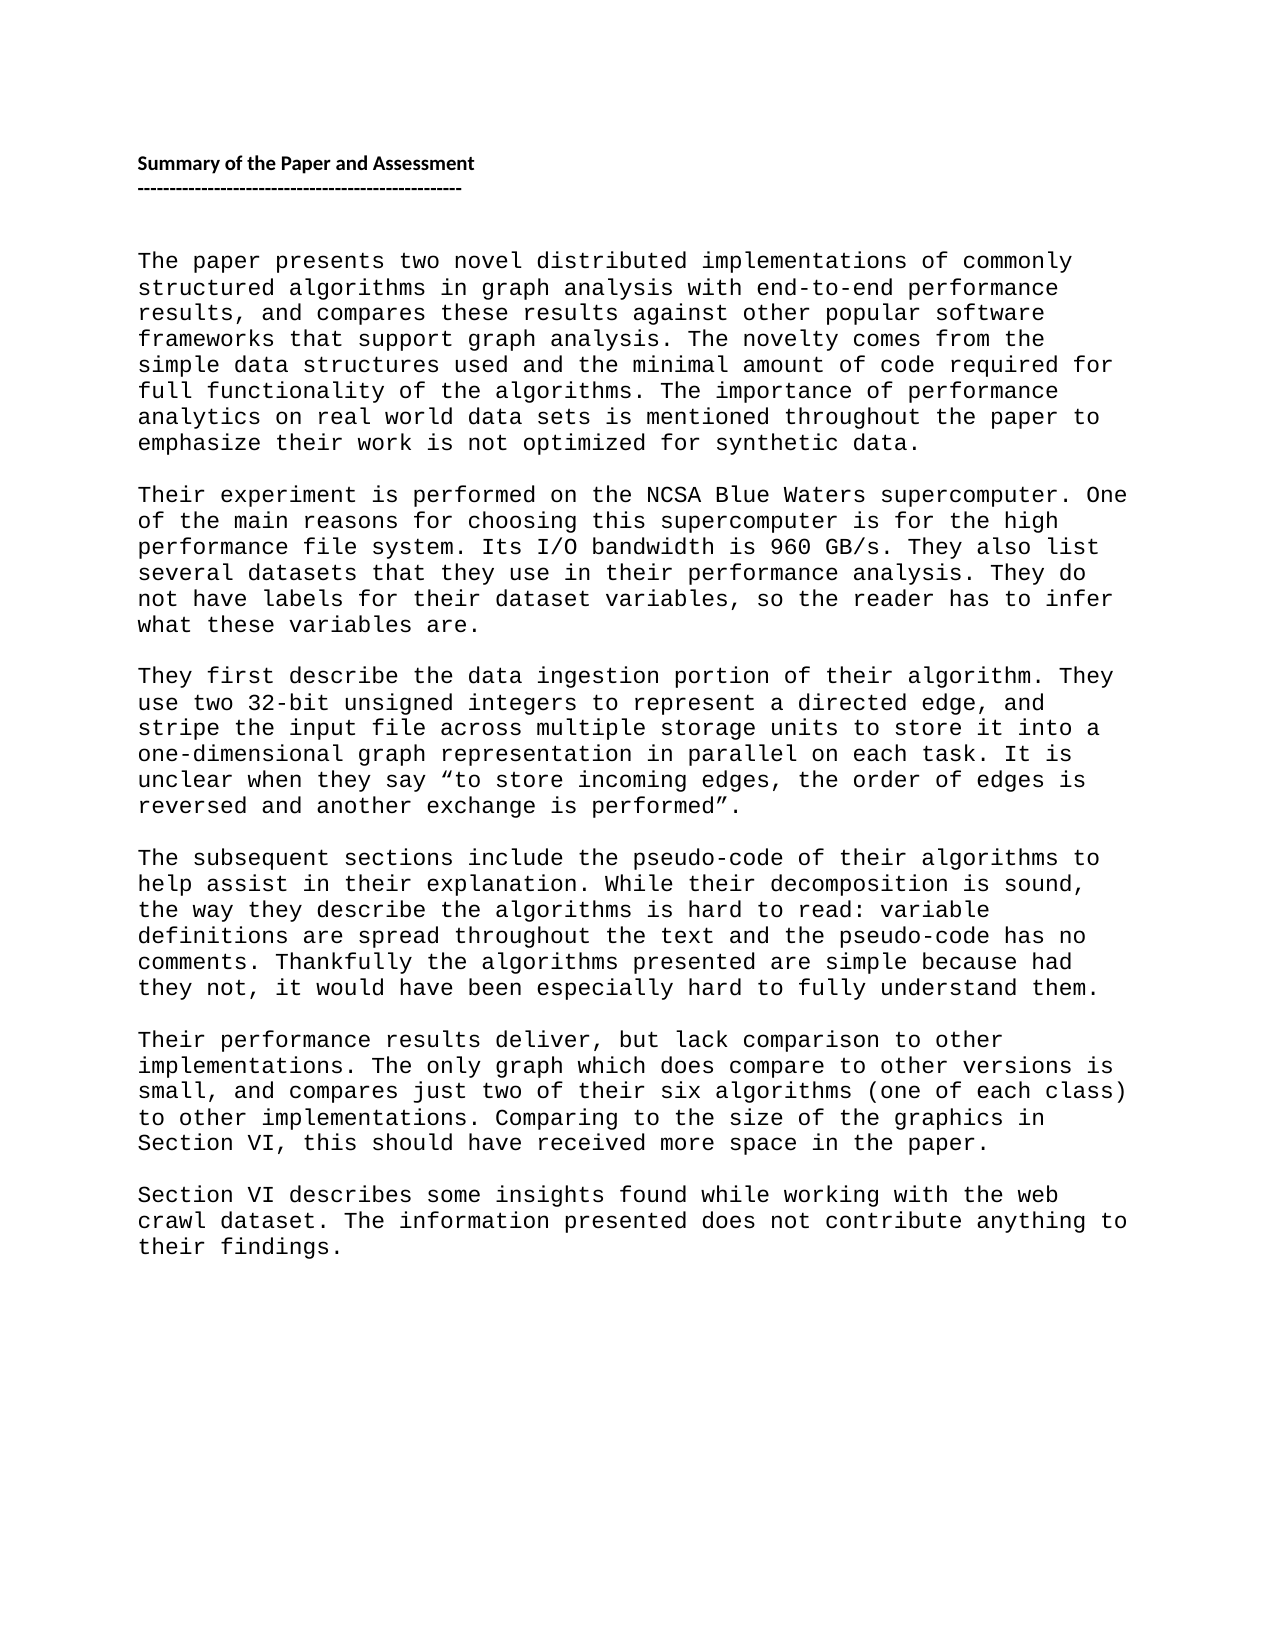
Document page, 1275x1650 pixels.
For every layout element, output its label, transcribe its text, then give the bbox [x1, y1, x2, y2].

text Their experiment is performed on the NCSA Blue Waters supercomputer. One of the main reasons for choosing this supercomputer is for the high performance file system. Its I/O bandwidth is 960 GB/s. They also list several datasets that they use in their performance analysis. They do not have labels for their dataset variables, so the reader has to infer what these variables are. [137, 483, 1138, 639]
text Summary of the Paper and Assessment [137, 150, 1138, 175]
text The subsequent sections include the pseudo-code of their algorithms to help assist in their explanation. While their decomposition is sound, the way they describe the algorithms is hard to read: variable definitions are spread throughout the text and the pseudo-code has no comments. Thankfully the algorithms presented are simple because had they not, it would have been especially hard to fully understand them. [137, 846, 1138, 1002]
text --------------------------------------------------- [137, 175, 1138, 201]
text They first describe the data ingestion portion of their algorithm. They use two 32-bit unsigned integers to represent a directed edge, and stripe the input file across multiple storage units to store it into a one-dimensional graph representation in parallel on each task. It is unclear when they say “to store incoming edges, the order of edges is reversed and another exchange is performed”. [137, 665, 1138, 821]
text Section VI describes some insights found while working with the web crawl dataset. The information presented does not contribute anything to their findings. [137, 1184, 1138, 1261]
text The paper presents two novel distributed implementations of commonly structured algorithms in graph analysis with end-to-end performance results, and compares these results against other popular software frameworks that support graph analysis. The novelty comes from the simple data structures used and the minimal amount of code required for full functionality of the algorithms. The importance of performance analytics on real world data sets is mentioned throughout the paper to emphasize their work is not optimized for synthetic data. [137, 250, 1138, 457]
text Their performance results deliver, but lack comparison to other implementations. The only graph which does compare to other versions is small, and compares just two of their six algorithms (one of each class) to other implementations. Comparing to the size of the graphics in Section VI, this should have received more space in the paper. [137, 1028, 1138, 1158]
